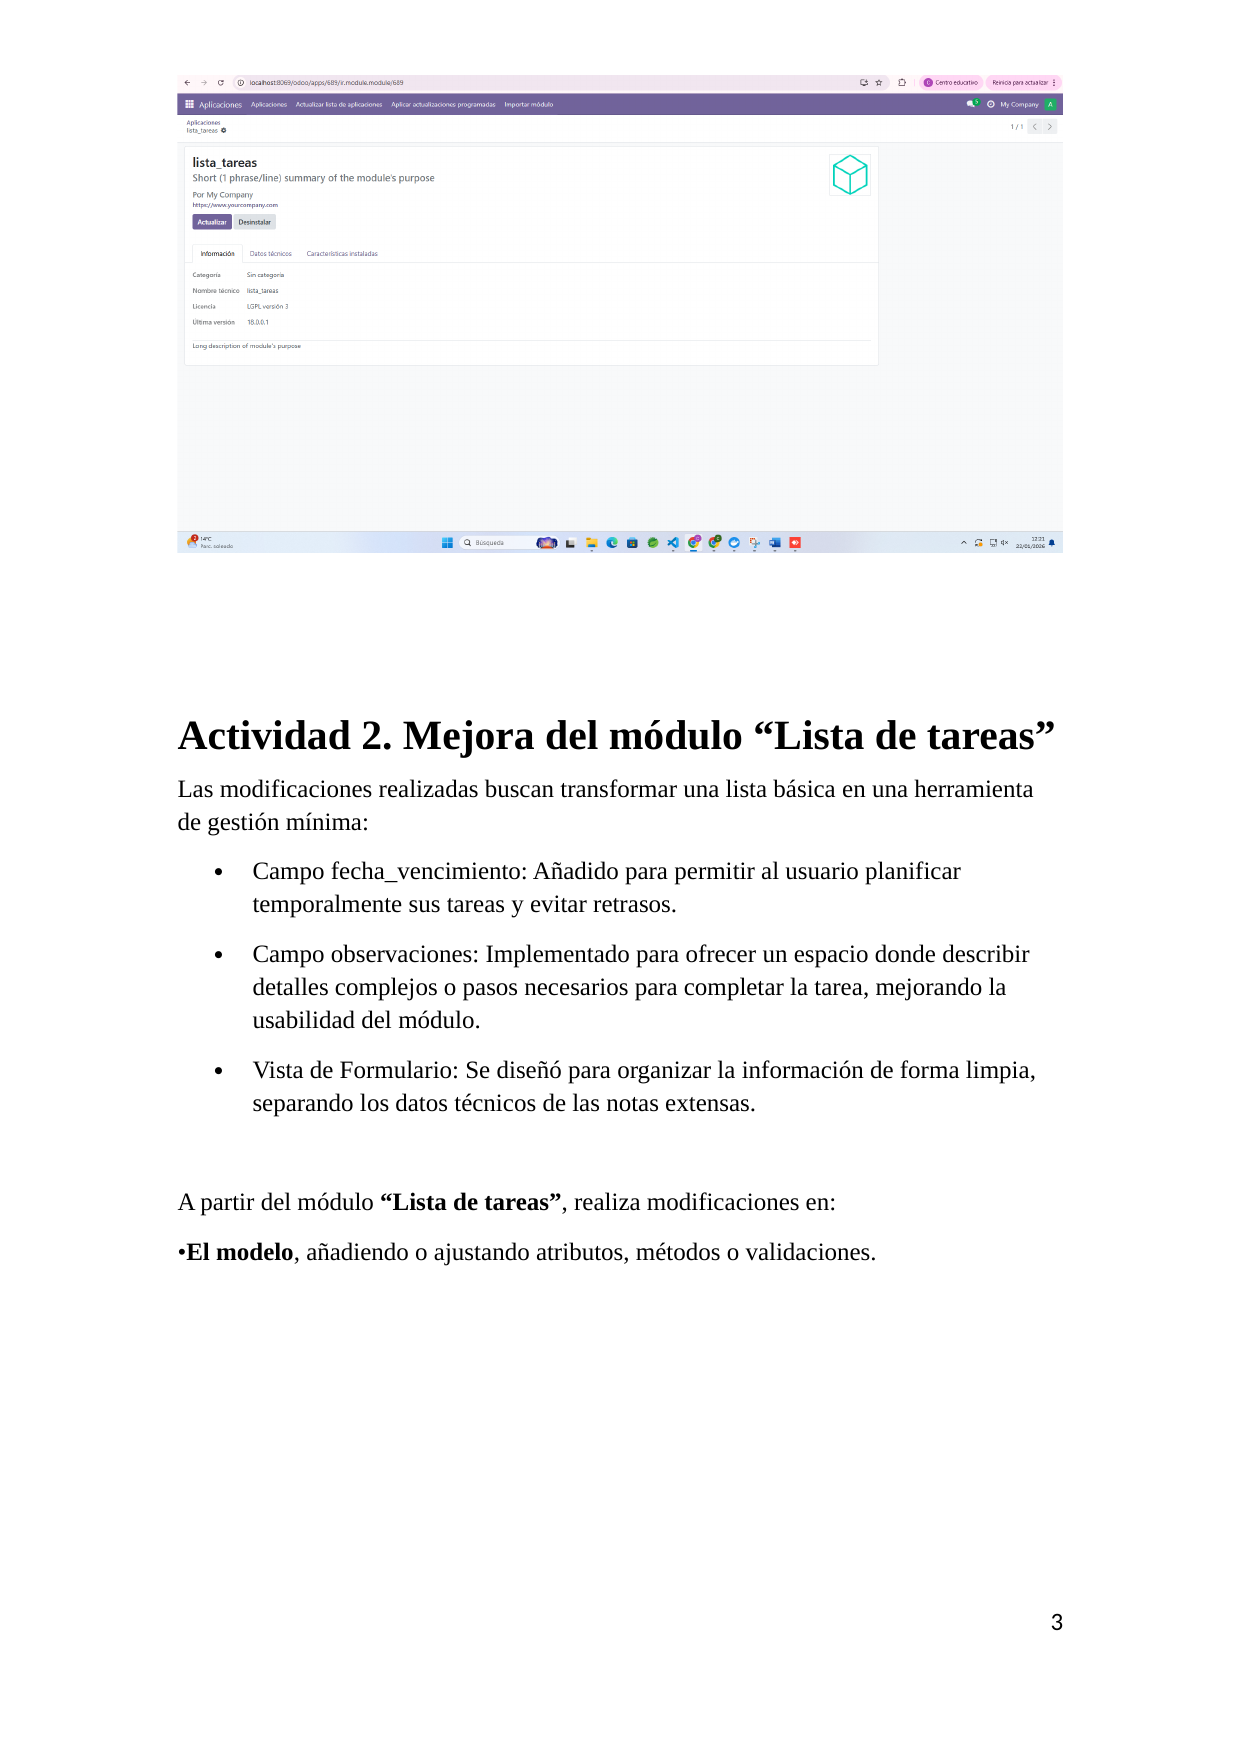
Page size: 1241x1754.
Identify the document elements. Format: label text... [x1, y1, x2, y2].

list Vista de Formulario: Se diseñó para organizar la información de forma limpia, separando los datos técnicos de las notas extensas. [215, 1055, 1063, 1117]
text A partir del módulo “Lista de tareas”, realiza modificaciones en: [177, 1187, 1063, 1216]
list Campo fecha_vencimiento: Añadido para permitir al usuario planificar temporalmente sus tareas y evitar retrasos. [215, 856, 1063, 918]
subtitle Actividad 2. Mejora del módulo “Lista de tareas” [177, 710, 1063, 758]
text Las modificaciones realizadas buscan transformar una lista básica en una herramienta de gestión mínima: [177, 774, 1063, 836]
list Campo observaciones: Implementado para ofrecer un espacio donde describir detalles complejos o pasos necesarios para completar la tarea, mejorando la usabilidad del módulo. [215, 939, 1063, 1034]
text •El modelo, añadiendo o ajustando atributos, métodos o validaciones. [177, 1237, 1063, 1266]
